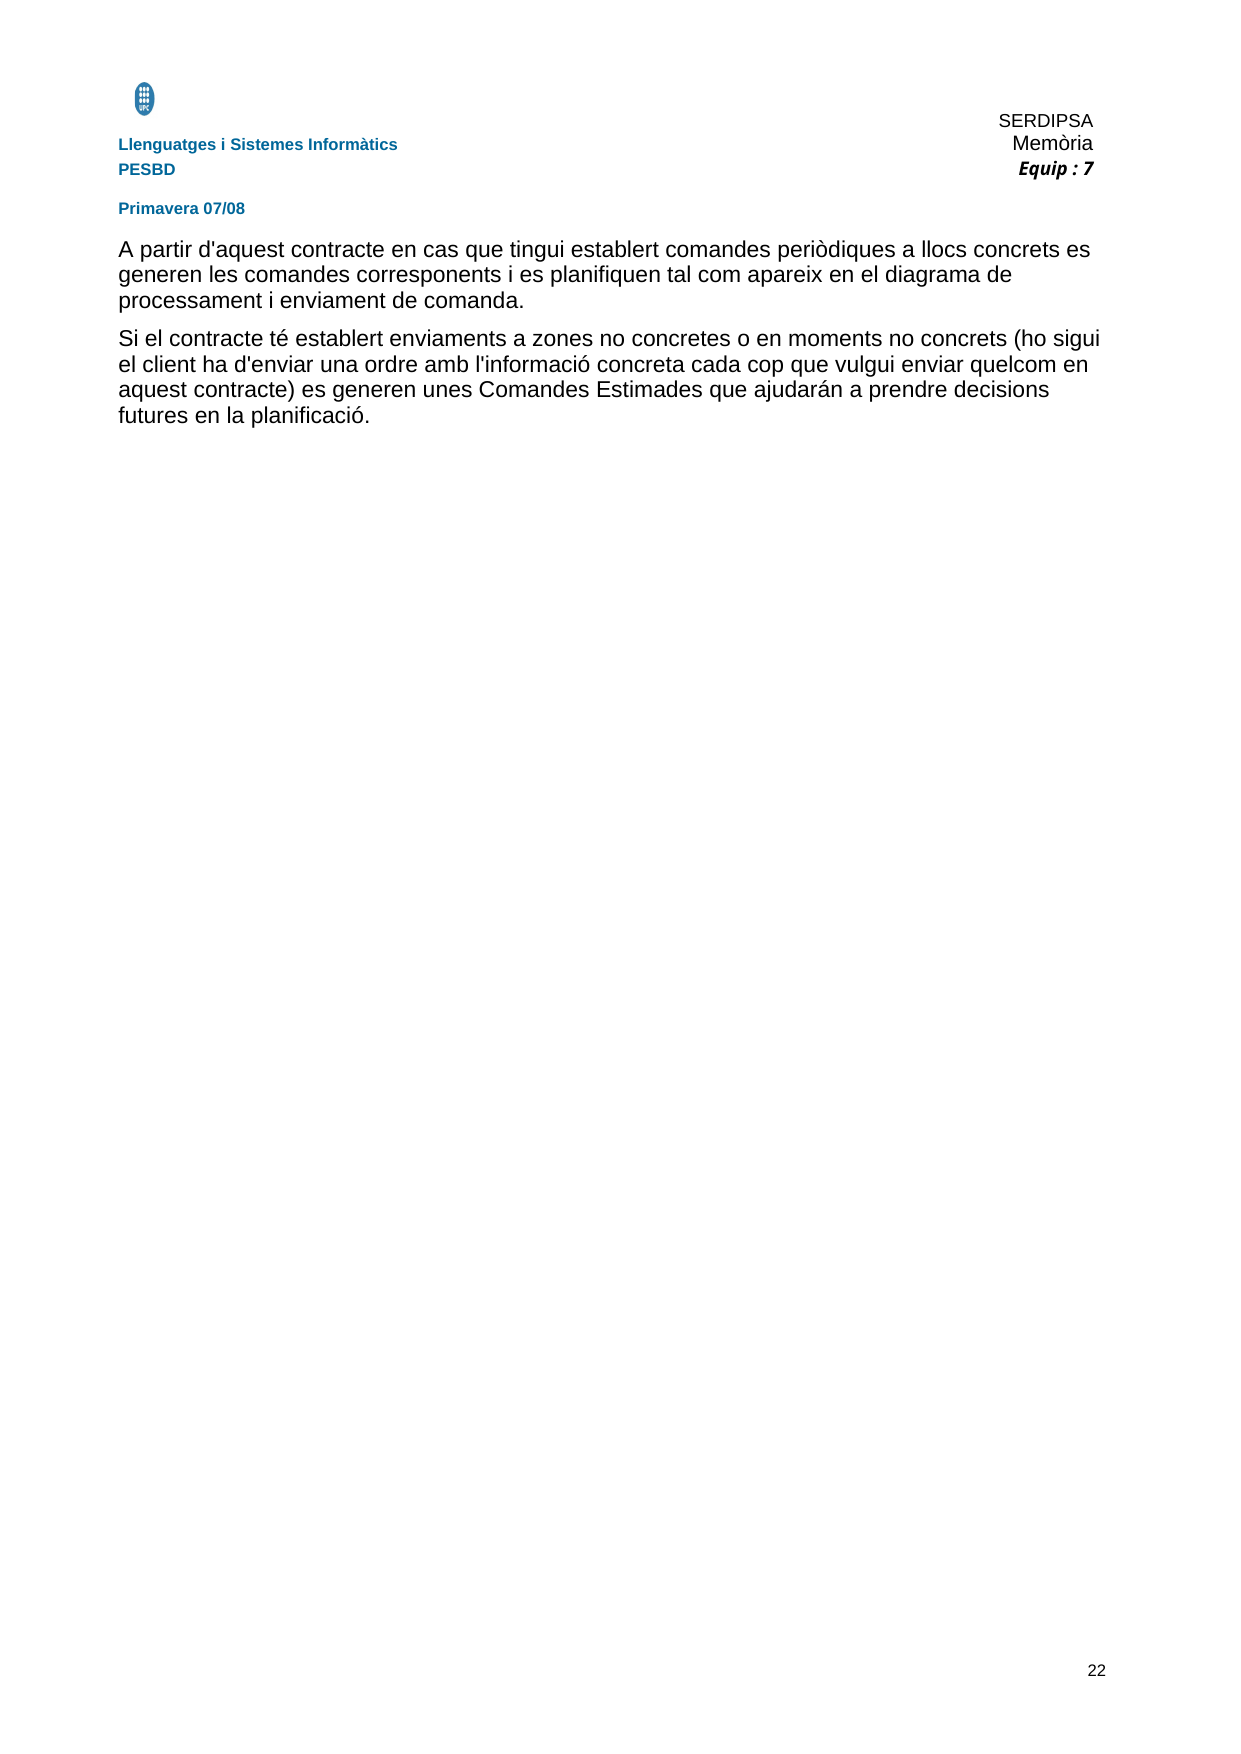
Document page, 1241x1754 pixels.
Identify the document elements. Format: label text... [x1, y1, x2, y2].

text A partir d'aquest contracte en cas que tingui establert comandes periòdiques a llocs concrets es generen les comandes corresponents i es planifiquen tal com apareix en el diagrama de processament i enviament de comanda. [118, 236, 1106, 313]
text Si el contracte té establert enviaments a zones no concretes o en moments no concrets (ho sigui el client ha d'enviar una ordre amb l'informació concreta cada cop que vulgui enviar quelcom en aquest contracte) es generen unes Comandes Estimades que ajudarán a prendre decisions futures en la planificació. [118, 326, 1106, 428]
